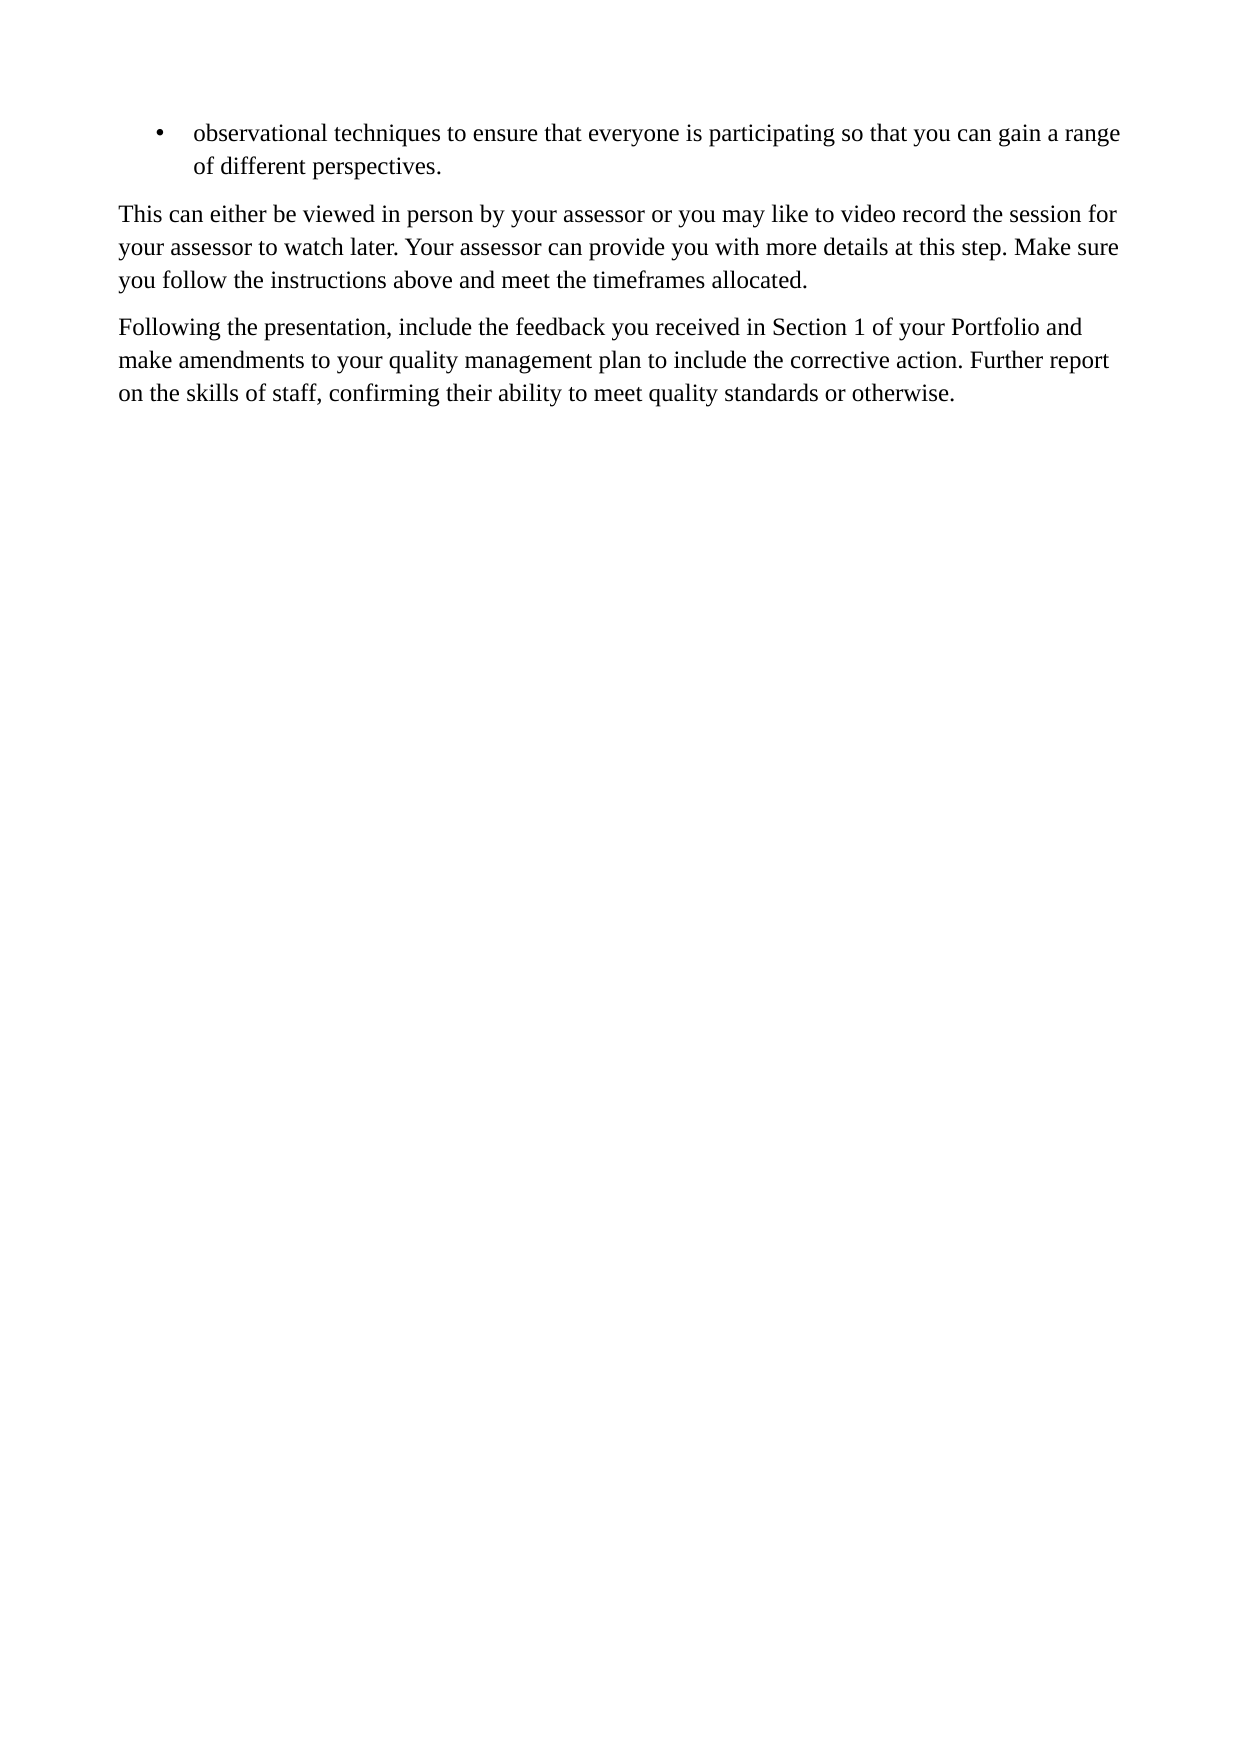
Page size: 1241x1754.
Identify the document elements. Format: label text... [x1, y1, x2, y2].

list observational techniques to ensure that everyone is participating so that you can gain a range of different perspectives. [156, 118, 1122, 180]
text Following the presentation, include the feedback you received in Section 1 of your Portfolio and make amendments to your quality management plan to include the corrective action. Further report on the skills of staff, confirming their ability to meet quality standards or otherwise. [118, 312, 1122, 407]
text This can either be viewed in person by your assessor or you may like to video record the session for your assessor to watch later. Your assessor can provide you with more details at this step. Make sure you follow the instructions above and meet the timeframes allocated. [118, 199, 1122, 293]
